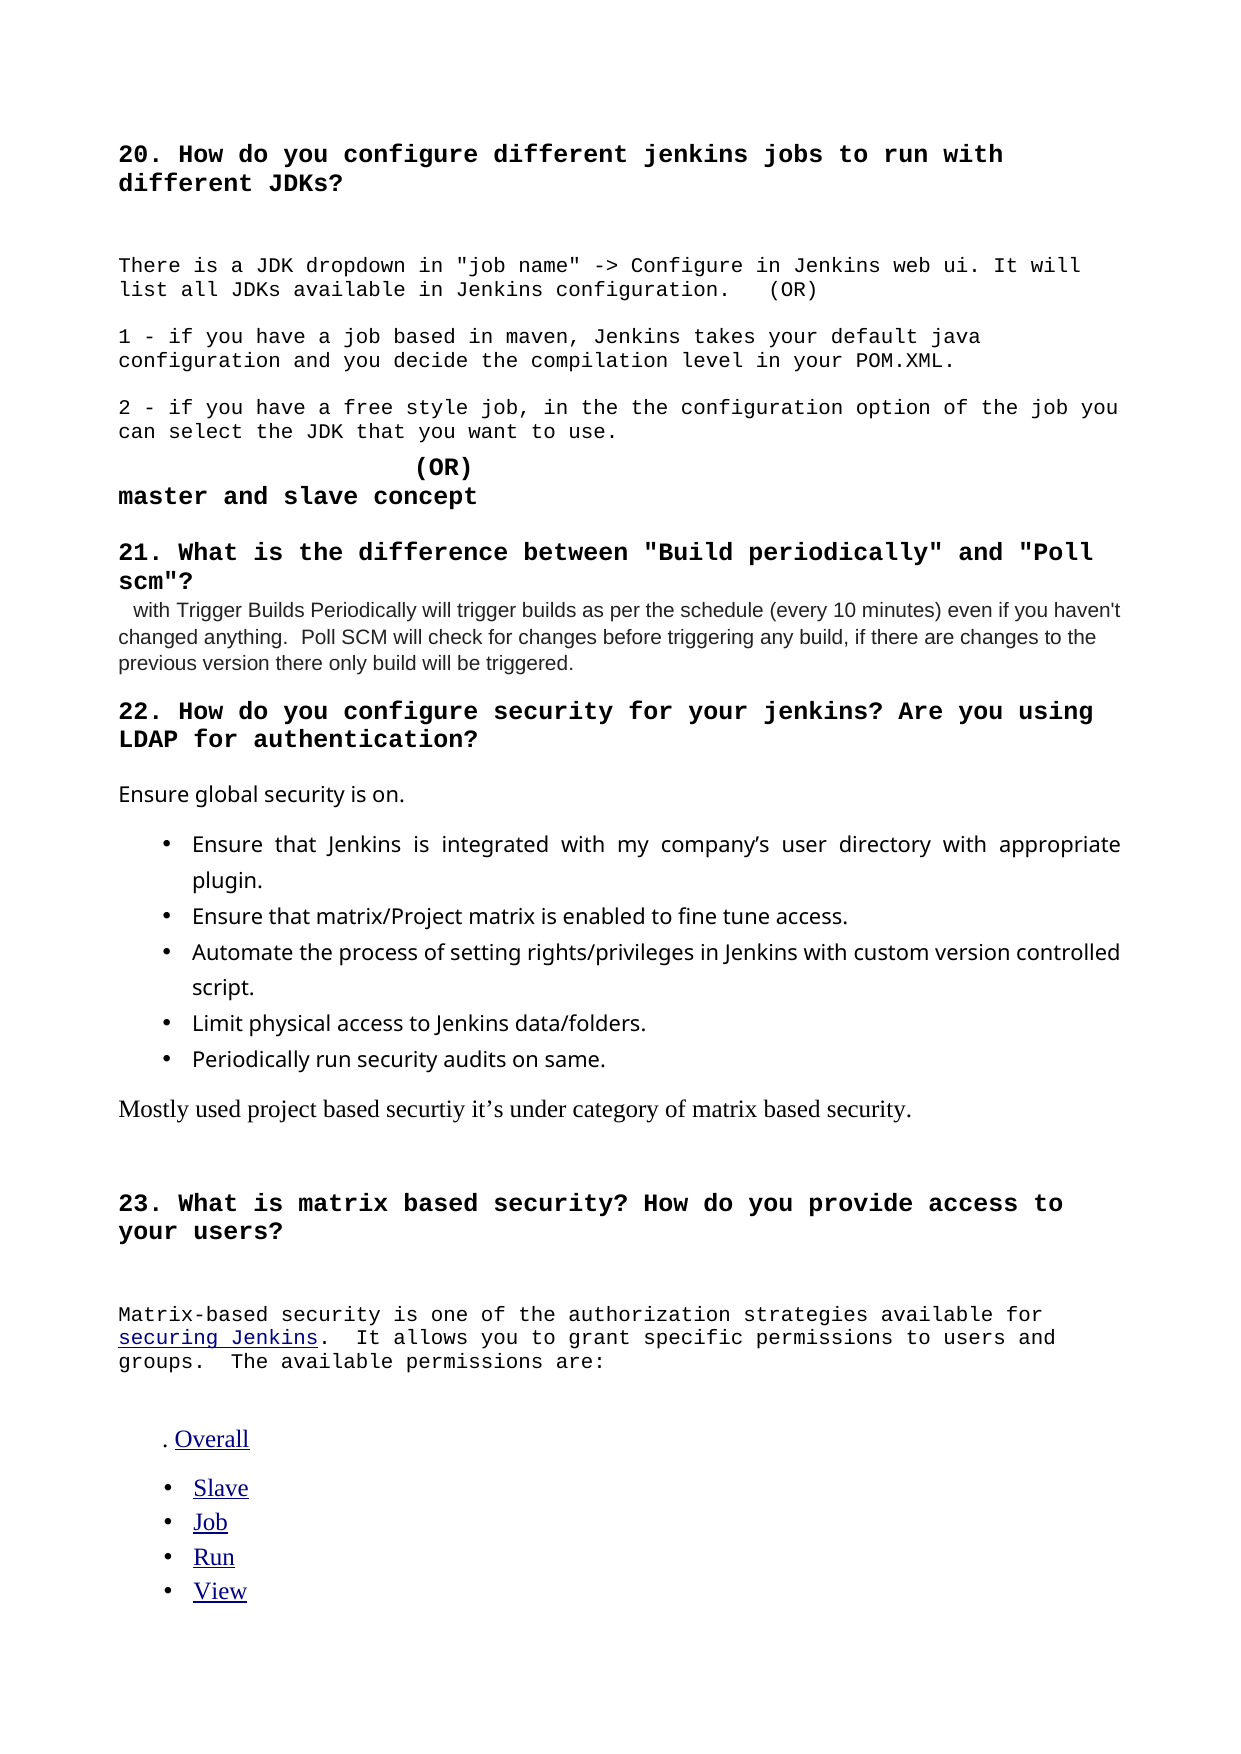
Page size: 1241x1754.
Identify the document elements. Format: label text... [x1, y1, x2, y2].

text Mostly used project based securtiy it’s under category of matrix based security. [118, 1094, 1122, 1123]
list Slave [164, 1473, 1122, 1501]
table_header [118, 444, 136, 455]
list Job [164, 1507, 1122, 1536]
text (OR) [118, 455, 1122, 483]
text 23. What is matrix based security? How do you provide access to your users? [118, 1190, 1122, 1247]
list Limit physical access to Jenkins data/folders. [162, 1008, 1122, 1038]
text 20. How do you configure different jenkins jobs to run with different JDKs? [118, 142, 1122, 198]
text 1 - if you have a job based in maven, Jenkins takes your default java configuration and you decide the compilation level in your POM.XML. [118, 326, 1122, 373]
text Ensure global security is on. [118, 779, 1122, 809]
text 22. How do you configure security for your jenkins? Are you using LDAP for authentication? [118, 699, 1122, 755]
text Matrix-based security is one of the authorization strategies available for securing Jenkins. It allows you to grant specific permissions to users and groups. The available permissions are: [118, 1275, 1122, 1374]
text with Trigger Builds Periodically will trigger builds as per the schedule (every 10 minutes) even if you haven't changed anything. Poll SCM will check for changes before triggering any build, if there are changes to the previous version there only build will be triggered. [118, 597, 1122, 675]
list Automate the process of setting rights/privileges in Jenkins with custom version controlled script. [162, 936, 1122, 1002]
text 2 - if you have a free style job, in the the configuration option of the job you can select the JDK that you want to use. [118, 397, 1122, 444]
text master and slave concept [118, 483, 1122, 512]
list Ensure that Jenkins is integrated with my company’s user directory with appropriate plugin. [162, 829, 1122, 895]
list Periodically run security audits on same. [162, 1044, 1122, 1073]
text . Overall [118, 1424, 1122, 1452]
text 21. What is the difference between "Build periodically" and "Poll scm"? [118, 540, 1122, 597]
list Ensure that matrix/Project matrix is enabled to fine tune access. [162, 901, 1122, 931]
list Run [164, 1542, 1122, 1570]
list View [164, 1576, 1122, 1605]
text There is a JDK dropdown in "job name" -> Configure in Jenkins web ui. It will list all JDKs available in Jenkins configuration. (OR) [118, 227, 1122, 302]
